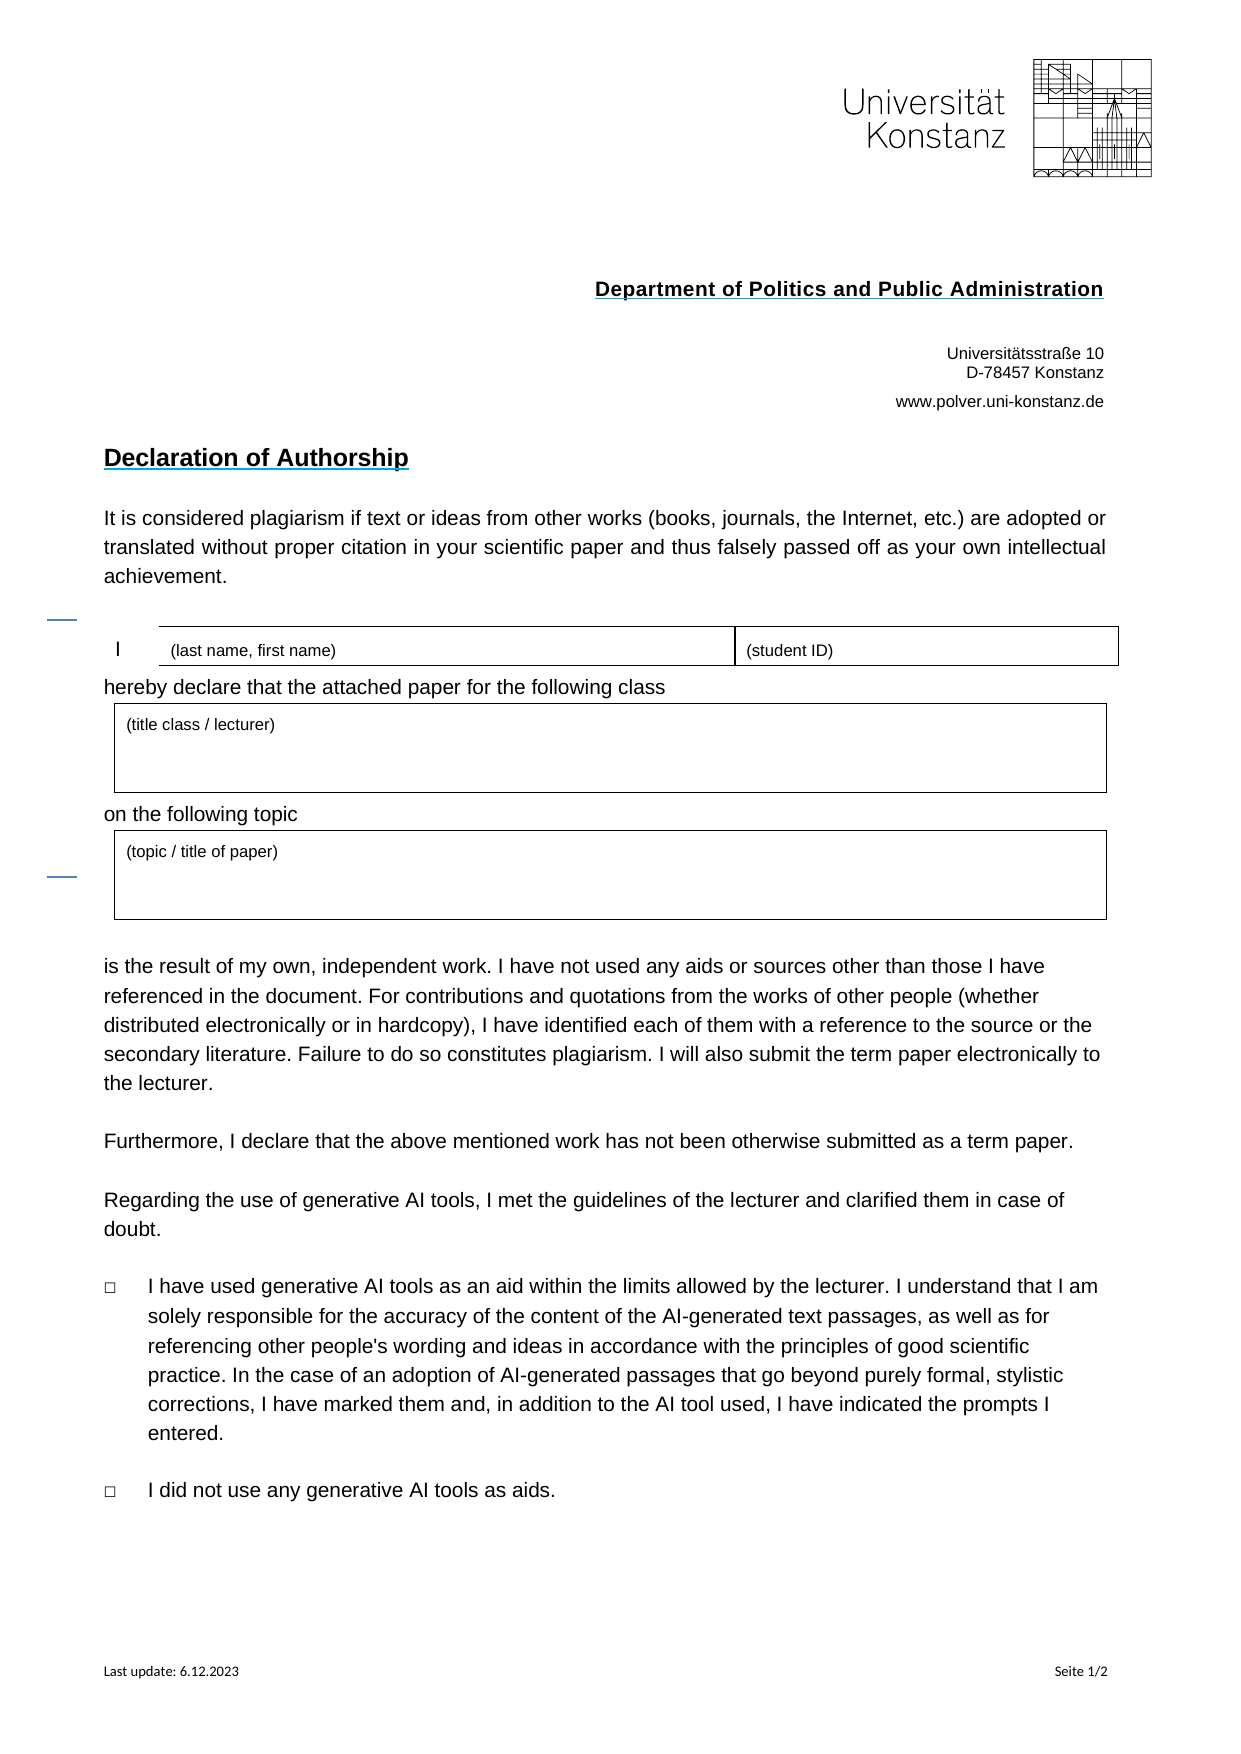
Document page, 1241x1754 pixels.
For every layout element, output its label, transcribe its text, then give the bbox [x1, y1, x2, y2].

text on the following topic [103, 797, 1107, 826]
text ☐ I did not use any generative AI tools as aids. [103, 1474, 1107, 1503]
table_header (title class / lecturer) [115, 704, 1106, 792]
table_header I [104, 626, 159, 665]
text is the result of my own, independent work. I have not used any aids or sources other than those I have referenced in the document. For contributions and quotations from the works of other people (whether distributed electronically or in hardcopy), I have identified each of them with a reference to the source or the secondary literature. Failure to do so constitutes plagiarism. I will also submit the term paper electronically to the lecturer. [103, 949, 1107, 1095]
table_header (topic / title of paper) [115, 831, 1106, 919]
table_header (student ID) [736, 627, 1118, 665]
text Declaration of Authorship [103, 442, 1107, 472]
text ☐ I have used generative AI tools as an aid within the limits allowed by the lecturer. I understand that I am solely responsible for the accuracy of the content of the AI-generated text passages, as well as for referencing other people's wording and ideas in accordance with the principles of good scientific practice. In the case of an adoption of AI-generated passages that go beyond purely formal, stylistic corrections, I have marked them and, in addition to the AI tool used, I have indicated the prompts I entered. [103, 1270, 1107, 1445]
text Universitätsstraße 10 [504, 344, 1104, 363]
text hereby declare that the attached paper for the following class [103, 670, 1107, 699]
text It is considered plagiarism if text or ideas from other works (books, journals, the Internet, etc.) are adopted or translated without proper citation in your scientific paper and thus falsely passed off as your own intellectual achievement. [103, 501, 1107, 588]
text Department of Politics and Public Administration [504, 277, 1104, 301]
table_header (last name, first name) [159, 627, 734, 665]
text D-78457 Konstanz [504, 363, 1104, 382]
text Furthermore, I declare that the above mentioned work has not been otherwise submitted as a term paper. [103, 1124, 1107, 1153]
text www.polver.uni-konstanz.de [504, 382, 1104, 411]
text Regarding the use of generative AI tools, I met the guidelines of the lecturer and clarified them in case of doubt. [103, 1182, 1107, 1241]
